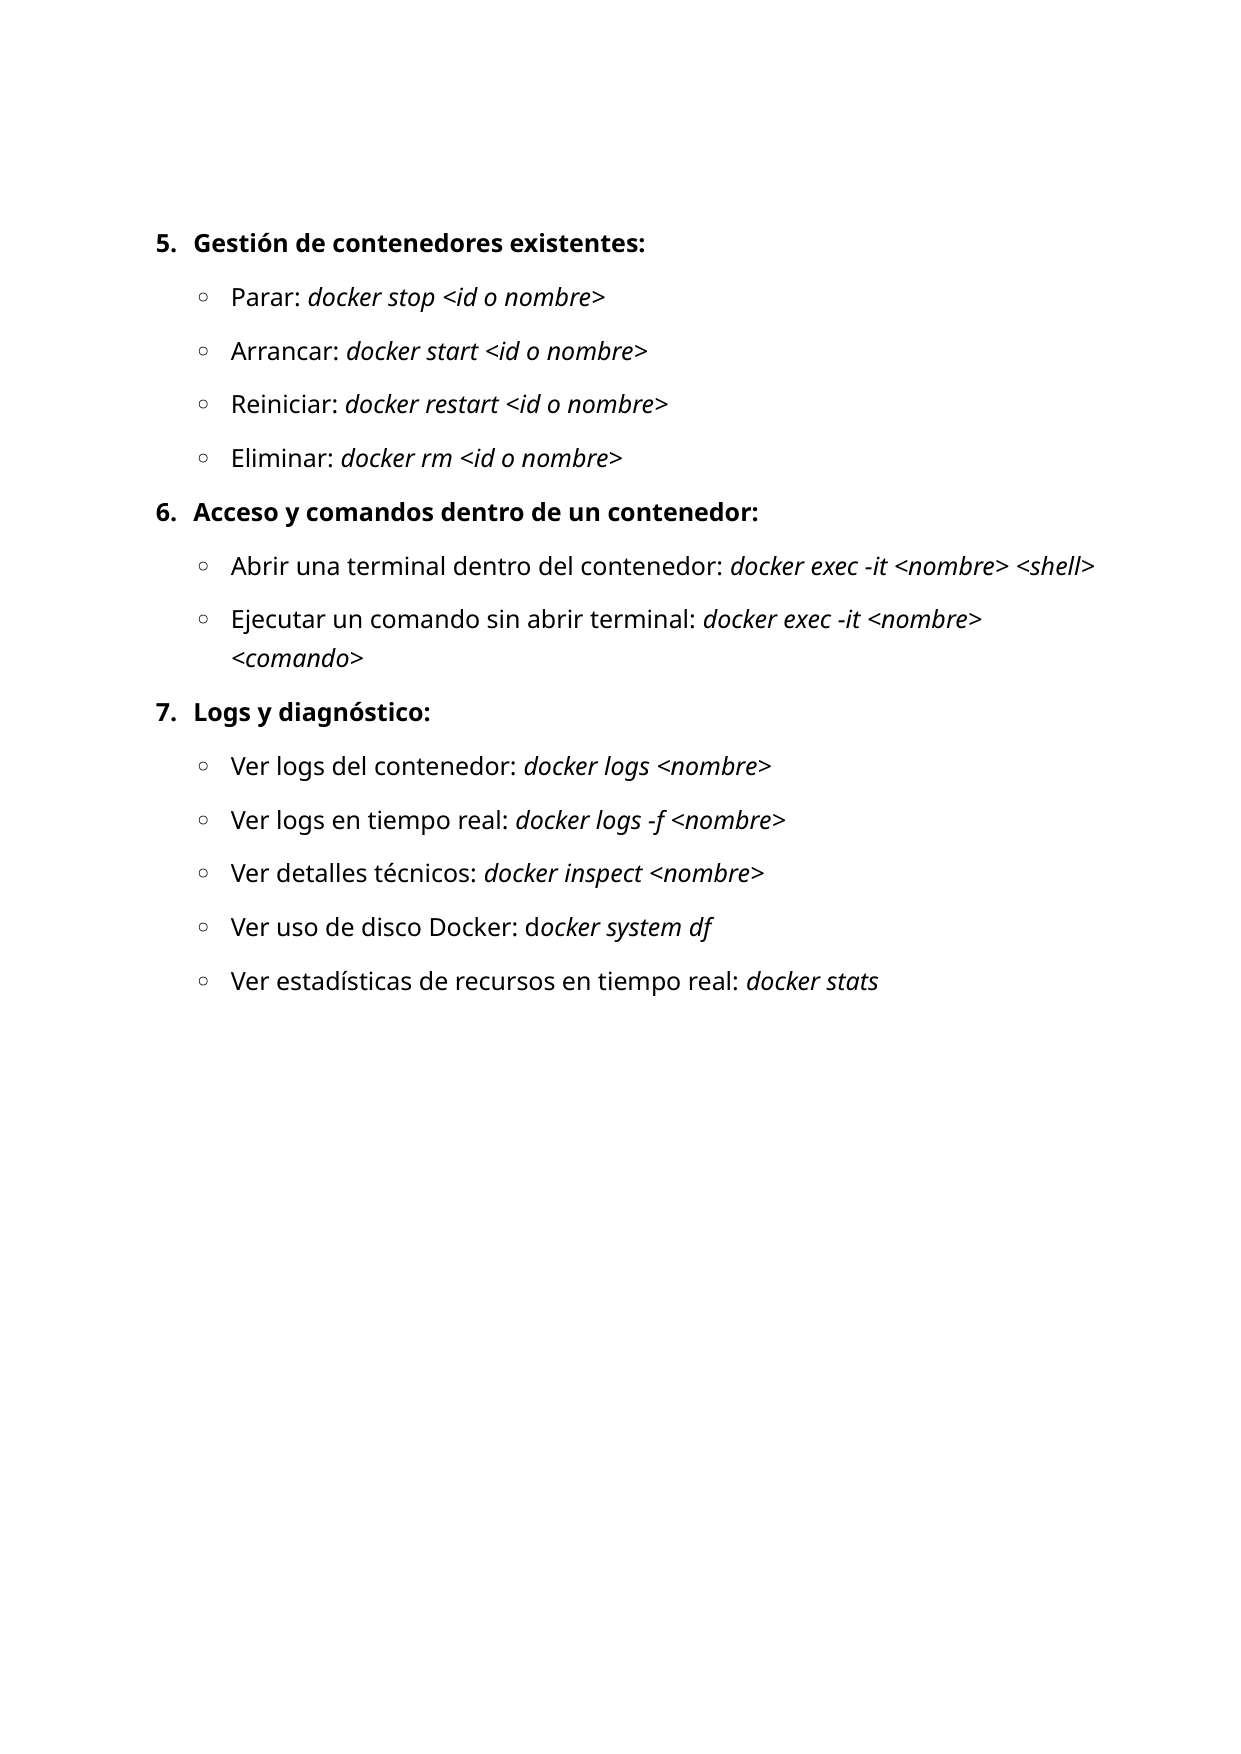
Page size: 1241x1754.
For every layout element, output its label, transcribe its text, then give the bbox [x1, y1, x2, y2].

list Gestión de contenedores existentes: [156, 226, 1122, 260]
list Acceso y comandos dentro de un contenedor: [156, 494, 1122, 528]
list Arrancar: docker start <id o nombre> [193, 333, 1122, 367]
list Ver estadísticas de recursos en tiempo real: docker stats [193, 963, 1122, 998]
list Ver logs del contenedor: docker logs <nombre> [193, 748, 1122, 783]
list Eliminar: docker rm <id o nombre> [193, 441, 1122, 475]
list Reiniciar: docker restart <id o nombre> [193, 387, 1122, 421]
list Ver logs en tiempo real: docker logs -f <nombre> [193, 802, 1122, 836]
list Parar: docker stop <id o nombre> [193, 279, 1122, 313]
list Ver detalles técnicos: docker inspect <nombre> [193, 856, 1122, 890]
list Ejecutar un comando sin abrir terminal: docker exec -it <nombre> <comando> [193, 602, 1122, 675]
list Logs y diagnóstico: [156, 695, 1122, 729]
list Ver uso de disco Docker: docker system df [193, 910, 1122, 944]
list Abrir una terminal dentro del contenedor: docker exec -it <nombre> <shell> [193, 548, 1122, 582]
